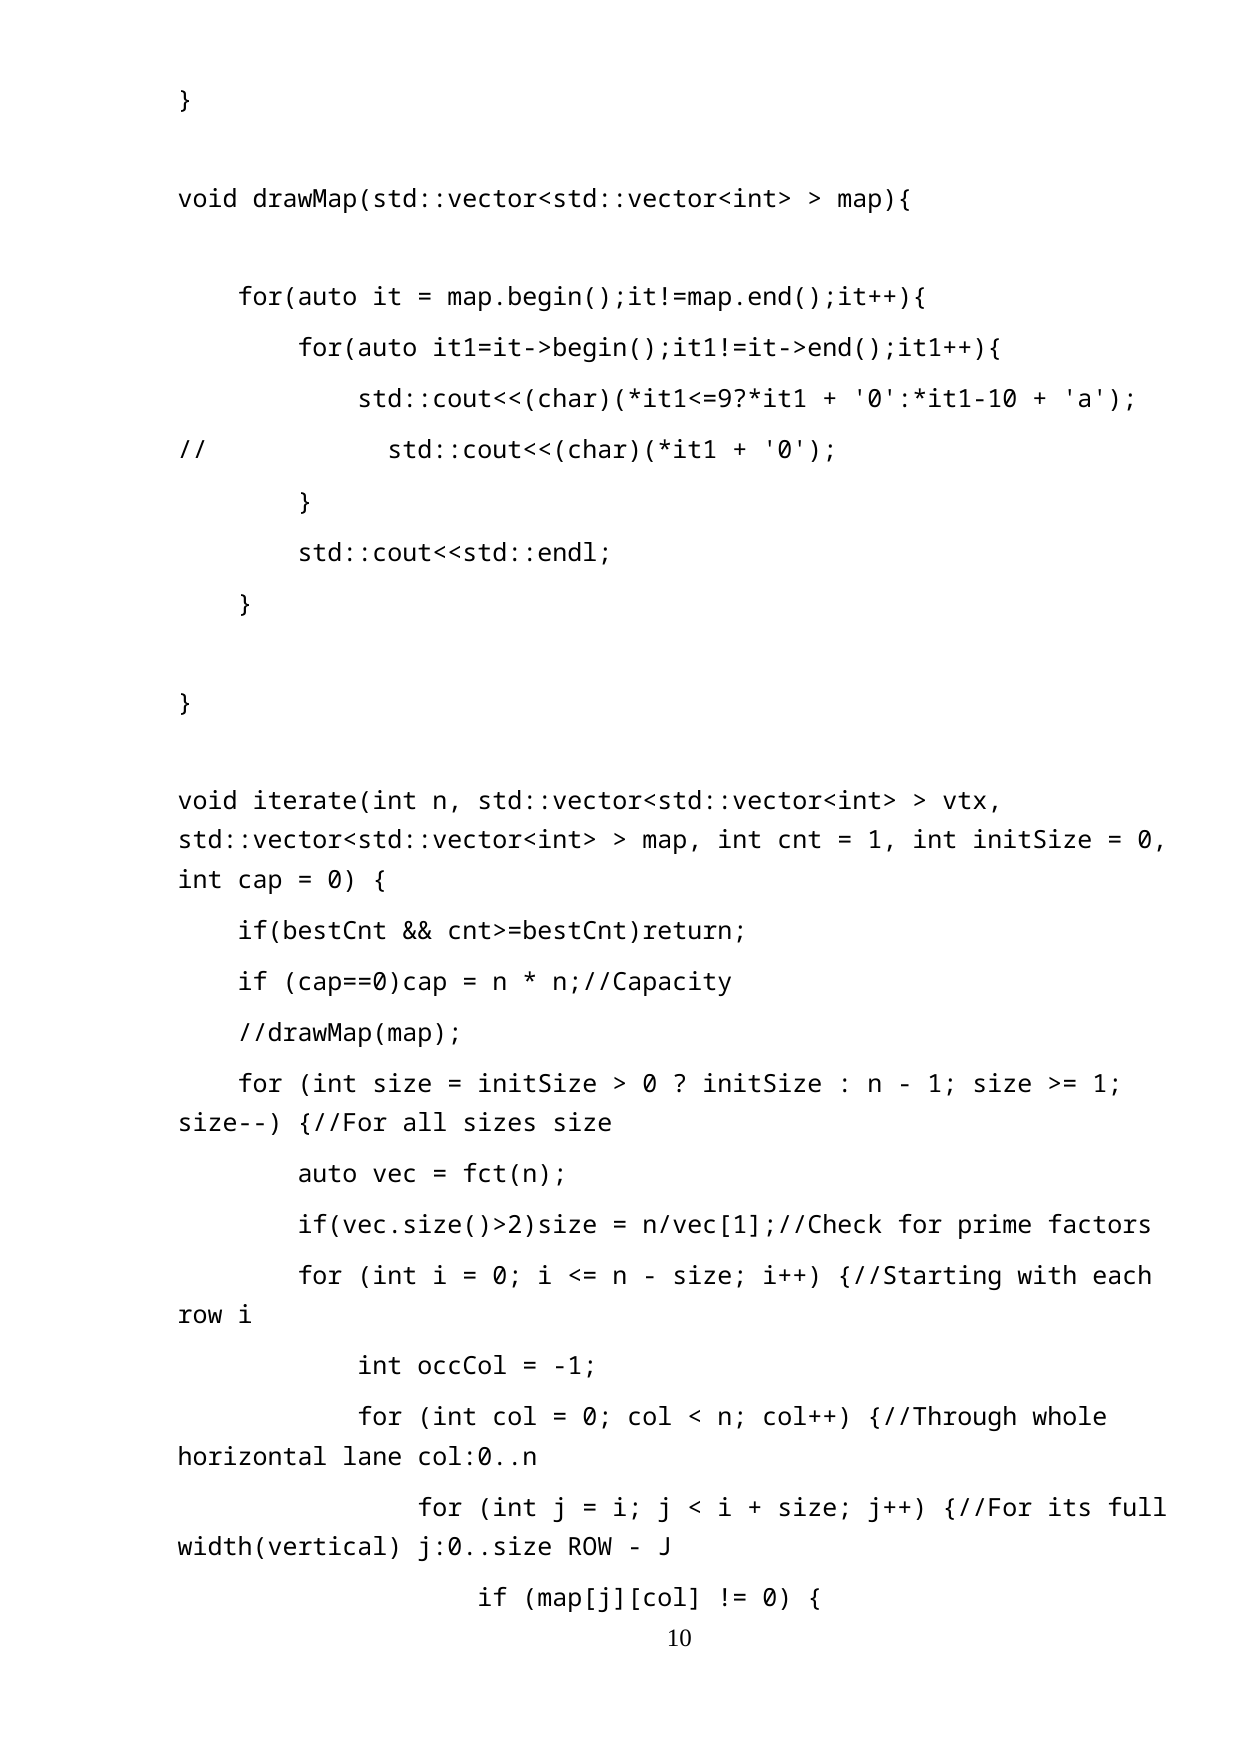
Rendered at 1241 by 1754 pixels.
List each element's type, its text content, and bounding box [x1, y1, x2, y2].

text for (int size = initSize > 0 ? initSize : n - 1; size >= 1; size--) {//For all sizes size [177, 1066, 1181, 1139]
text } [177, 81, 1181, 115]
text // std::cout<<(char)(*it1 + '0'); [177, 432, 1181, 466]
text int occCol = -1; [177, 1348, 1181, 1382]
text } [177, 684, 1181, 718]
text for(auto it = map.begin();it!=map.end();it++){ [177, 279, 1181, 313]
text std::cout<<std::endl; [177, 534, 1181, 568]
text void drawMap(std::vector<std::vector<int> > map){ [177, 180, 1181, 214]
text if (map[j][col] != 0) { [177, 1579, 1181, 1613]
text if(vec.size()>2)size = n/vec[1];//Check for prime factors [177, 1207, 1181, 1241]
text if(bestCnt && cnt>=bestCnt)return; [177, 912, 1181, 946]
text std::cout<<(char)(*it1<=9?*it1 + '0':*it1-10 + 'a'); [177, 381, 1181, 415]
text //drawMap(map); [177, 1014, 1181, 1048]
text for (int j = i; j < i + size; j++) {//For its full width(vertical) j:0..size ROW - J [177, 1489, 1181, 1562]
text if (cap==0)cap = n * n;//Capacity [177, 963, 1181, 997]
text void iterate(int n, std::vector<std::vector<int> > vtx, std::vector<std::vector<int> > map, int cnt = 1, int initSize = 0, int cap = 0) { [177, 783, 1181, 895]
text for (int i = 0; i <= n - size; i++) {//Starting with each row i [177, 1258, 1181, 1331]
text auto vec = fct(n); [177, 1156, 1181, 1190]
text for (int col = 0; col < n; col++) {//Through whole horizontal lane col:0..n [177, 1399, 1181, 1472]
text } [177, 483, 1181, 517]
text for(auto it1=it->begin();it1!=it->end();it1++){ [177, 330, 1181, 364]
text } [177, 585, 1181, 619]
